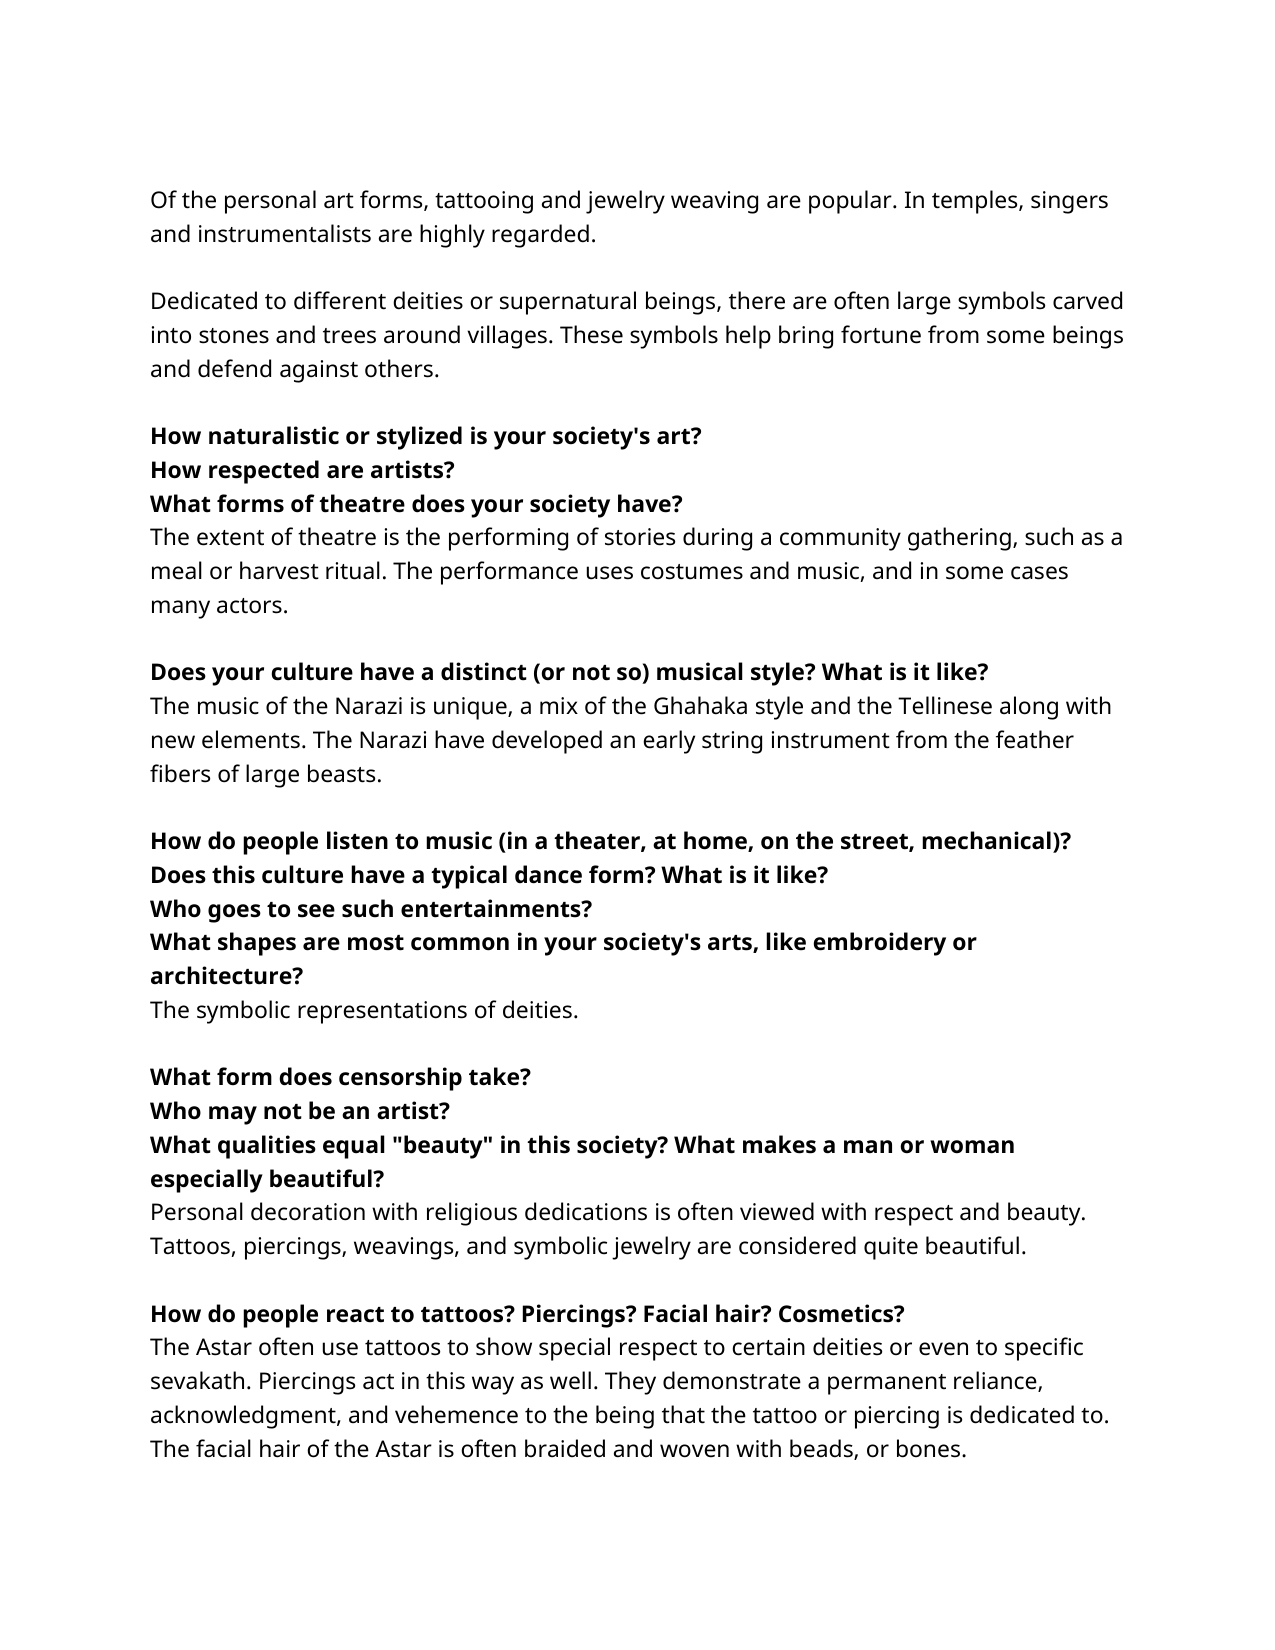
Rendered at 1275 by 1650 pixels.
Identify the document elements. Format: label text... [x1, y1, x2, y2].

text How do people react to tattoos? Piercings? Facial hair? Cosmetics? The Astar often use tattoos to show special respect to certain deities or even to specific sevakath. Piercings act in this way as well. They demonstrate a permanent reliance, acknowledgment, and vehemence to the being that the tattoo or piercing is dedicated to. The facial hair of the Astar is often braided and woven with beads, or bones. [150, 1264, 1125, 1464]
text How naturalistic or stylized is your society's art? [150, 386, 1125, 451]
text The symbolic representations of deities. [150, 994, 1125, 1025]
text Dedicated to different deities or supernatural beings, there are often large symbols carved into stones and trees around villages. These symbols help bring fortune from some beings and defend against others. [150, 285, 1125, 384]
text What forms of theatre does your society have? [150, 487, 1125, 519]
text How respected are artists? [150, 454, 1125, 485]
text How do people listen to music (in a theater, at home, on the street, mechanical)? Does this culture have a typical dance form? What is it like? Who goes to see such entertainments? [150, 825, 1125, 924]
text The extent of theatre is the performing of stories during a community gathering, such as a meal or harvest ritual. The performance uses costumes and music, and in some cases many actors. [150, 521, 1125, 620]
text Personal decoration with religious dedications is often viewed with respect and beauty. Tattoos, piercings, weavings, and symbolic jewelry are considered quite beautiful. [150, 1196, 1125, 1261]
text Of the personal art forms, tattooing and jewelry weaving are popular. In temples, singers and instrumentalists are highly regarded. [150, 184, 1125, 249]
text Does your culture have a distinct (or not so) musical style? What is it like? The music of the Narazi is unique, a mix of the Ghahaka style and the Tellinese along with new elements. The Narazi have developed an early string instrument from the feather fibers of large beasts. [150, 622, 1125, 789]
text What form does censorship take? Who may not be an artist? What qualities equal "beauty" in this society? What makes a man or woman especially beautiful? [150, 1027, 1125, 1194]
text What shapes are most common in your society's arts, like embroidery or architecture? [150, 926, 1125, 991]
